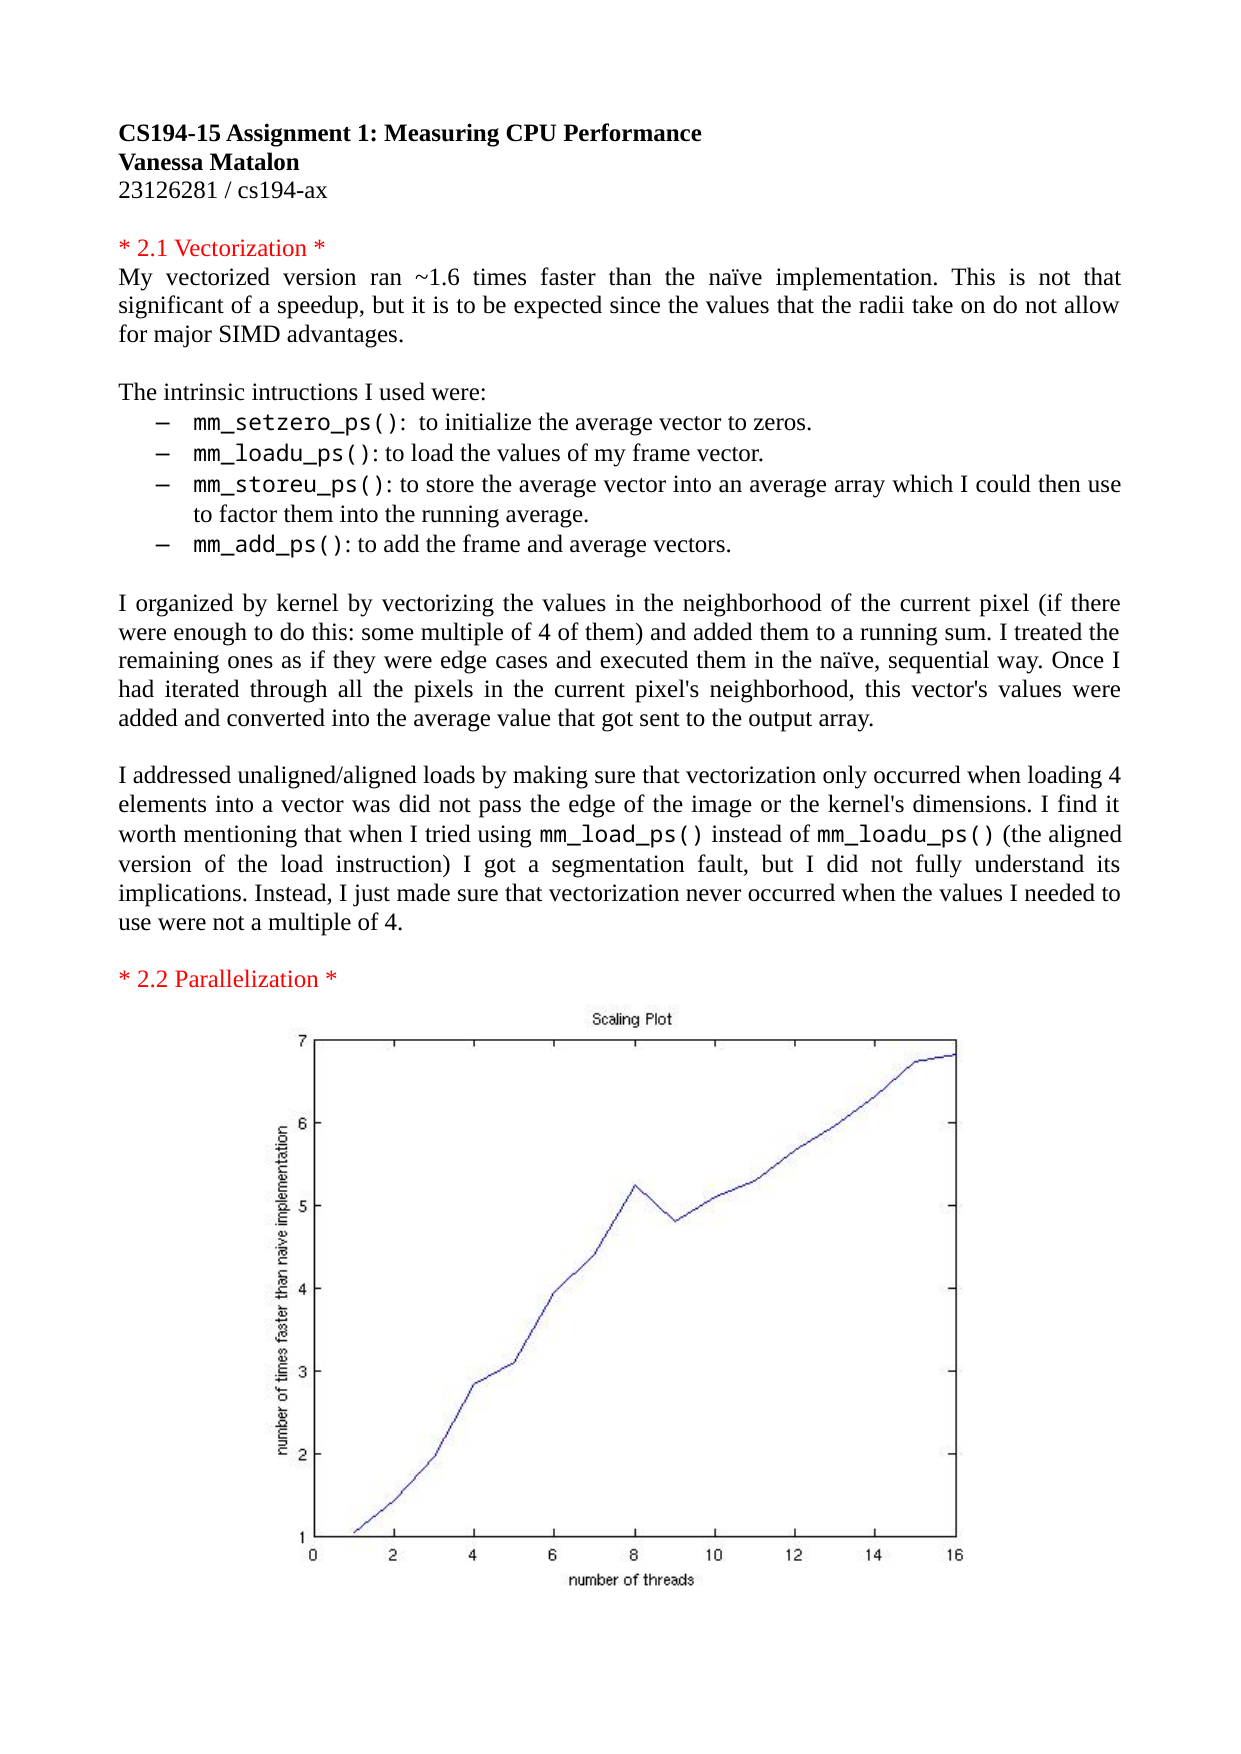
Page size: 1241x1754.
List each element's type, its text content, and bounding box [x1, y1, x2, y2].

text I addressed unaligned/aligned loads by making sure that vectorization only occurred when loading 4 elements into a vector was did not pass the edge of the image or the kernel's dimensions. I find it worth mentioning that when I tried using mm_load_ps() instead of mm_loadu_ps() (the aligned version of the load instruction) I got a segmentation fault, but I did not fully understand its implications. Instead, I just made sure that vectorization never occurred when the values I needed to use were not a multiple of 4. [118, 761, 1122, 936]
text * 2.2 Parallelization * [118, 964, 1122, 993]
text * 2.1 Vectorization * [118, 233, 1122, 262]
list mm_loadu_ps(): to load the values of my frame vector. [156, 437, 1122, 468]
text The intrinsic intructions I used were: [118, 377, 1122, 406]
list mm_setzero_ps(): to initialize the average vector to zeros. [156, 406, 1122, 437]
text I organized by kernel by vectorizing the values in the neighborhood of the current pixel (if there were enough to do this: some multiple of 4 of them) and added them to a running sum. I treated the remaining ones as if they were edge cases and executed them in the naïve, sequential way. Once I had iterated through all the pixels in the current pixel's neighborhood, this vector's values were added and converted into the average value that got sent to the output array. [118, 588, 1122, 732]
list mm_add_ps(): to add the frame and average vectors. [156, 528, 1122, 559]
text Vanessa Matalon [118, 147, 1122, 176]
text 23126281 / cs194-ax [118, 176, 1122, 204]
text CS194-15 Assignment 1: Measuring CPU Performance [118, 118, 1122, 147]
text My vectorized version ran ~1.6 times faster than the naïve implementation. This is not that significant of a speedup, but it is to be expected since the values that the radii take on do not allow for major SIMD advantages. [118, 262, 1122, 348]
picture [206, 993, 1034, 1603]
list mm_storeu_ps(): to store the average vector into an average array which I could then use to factor them into the running average. [156, 468, 1122, 528]
